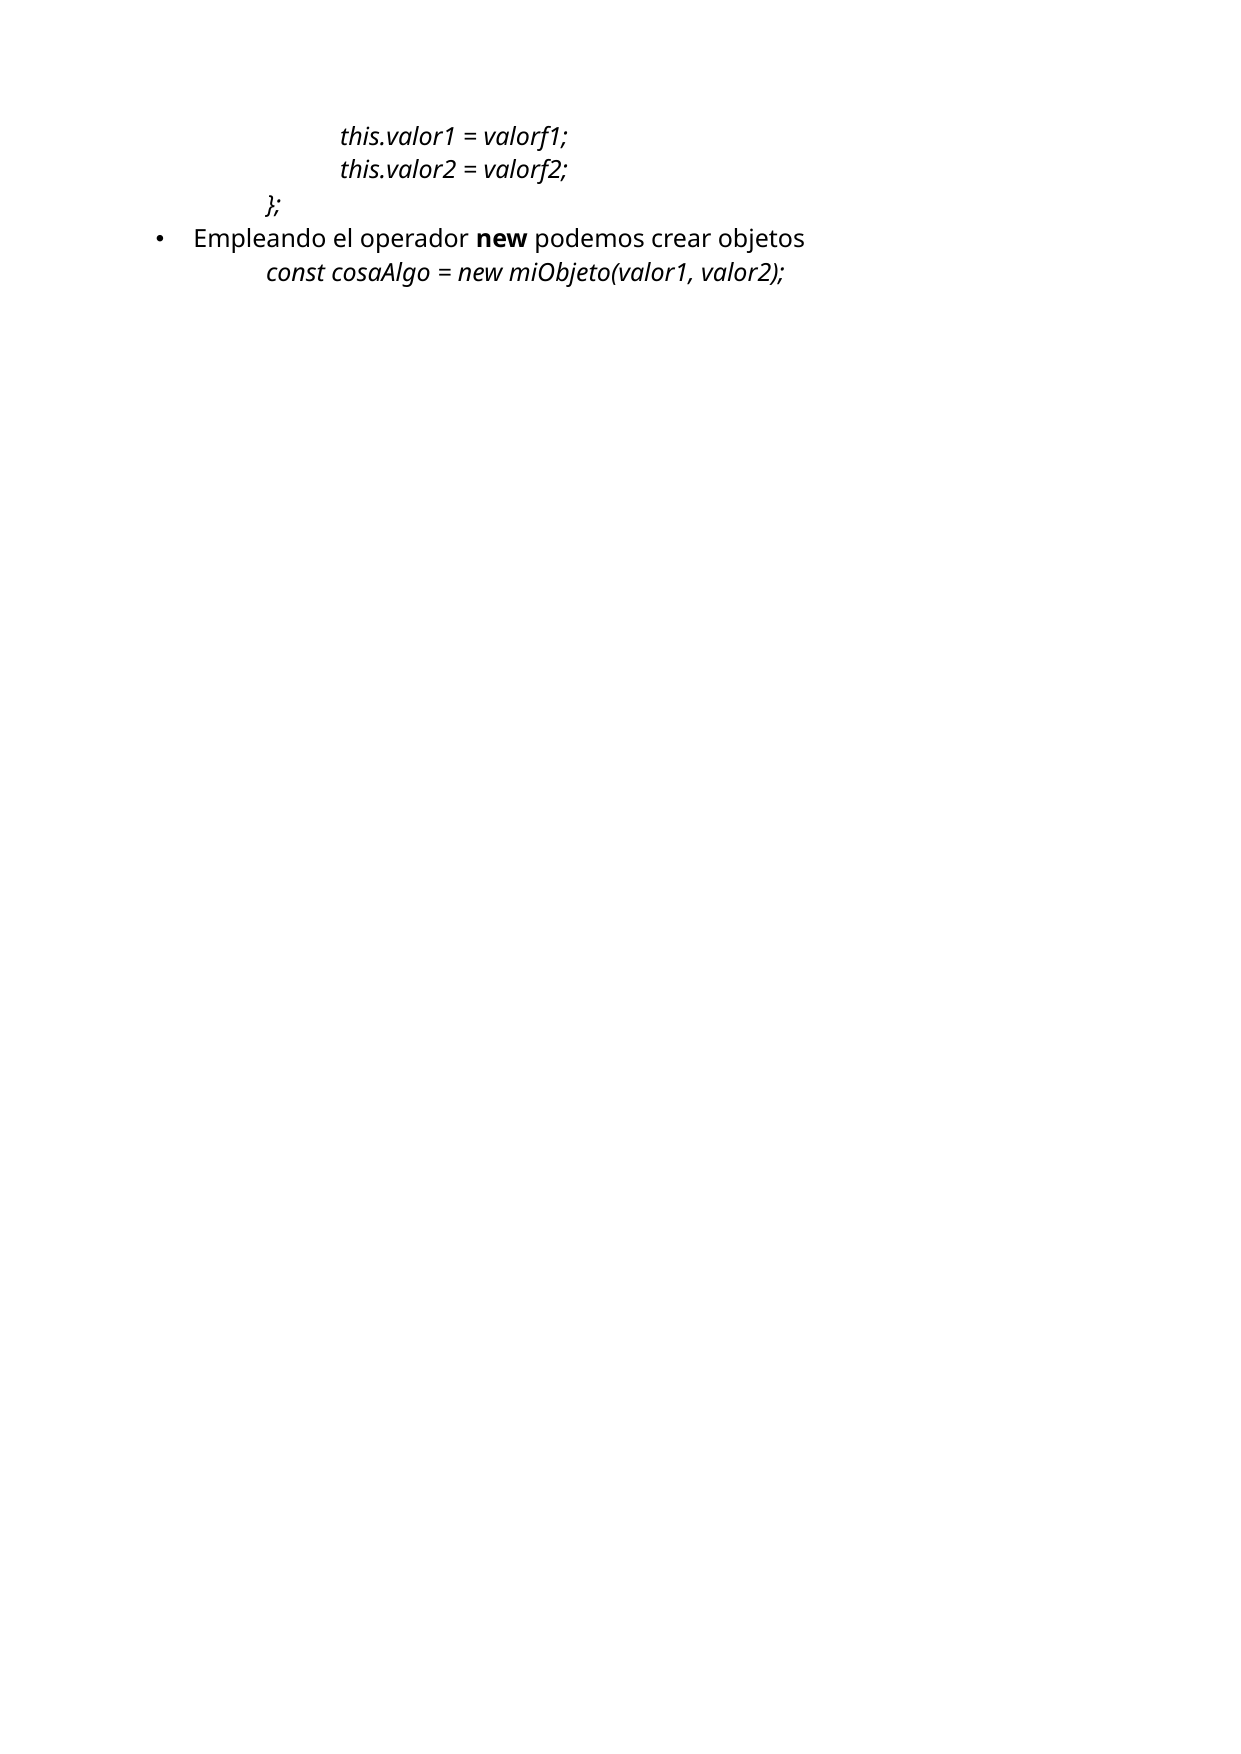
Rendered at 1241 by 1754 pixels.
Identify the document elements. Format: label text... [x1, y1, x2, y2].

list Empleando el operador new podemos crear objetos [156, 220, 1122, 254]
text this.valor1 = valorf1; [118, 118, 1122, 152]
text const cosaAlgo = new miObjeto(valor1, valor2); [118, 254, 1122, 288]
text this.valor2 = valorf2; [118, 152, 1122, 186]
text }; [118, 186, 1122, 220]
